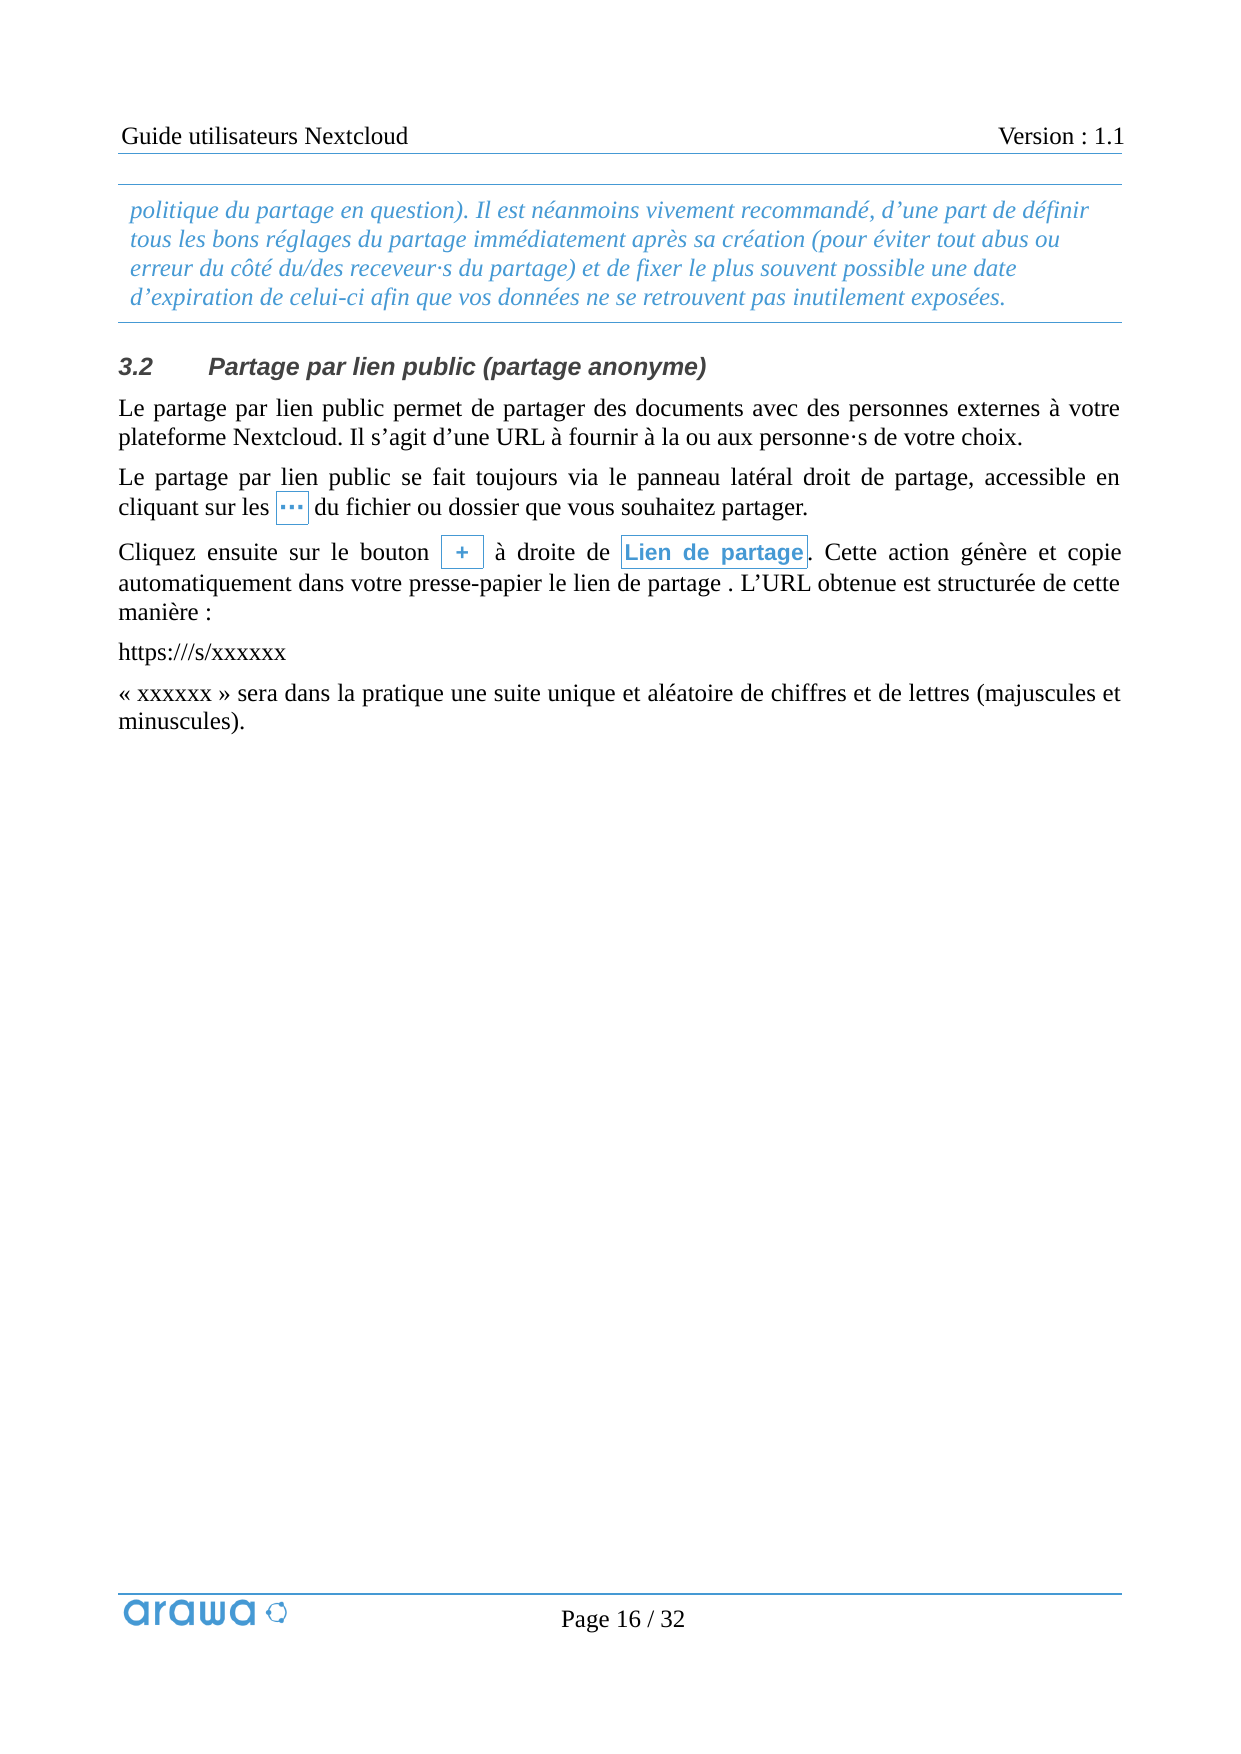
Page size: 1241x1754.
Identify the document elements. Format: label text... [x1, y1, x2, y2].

text Cliquez ensuite sur le bouton + à droite de Lien de partage. Cette action génère et copie automatiquement dans votre presse-papier le lien de partage . L’URL obtenue est structurée de cette manière : [118, 535, 1122, 625]
text Le partage par lien public se fait toujours via le panneau latéral droit de partage, accessible en cliquant sur les ⋅⋅⋅ du fichier ou dossier que vous souhaitez partager. [118, 462, 1122, 524]
text politique du partage en question). Il est néanmoins vivement recommandé, d’une part de définir tous les bons réglages du partage immédiatement après sa création (pour éviter tout abus ou erreur du côté du/des receveur·s du partage) et de fixer le plus souvent possible une date d’expiration de celui-ci afin que vos données ne se retrouvent pas inutilement exposées. [118, 185, 1122, 322]
text https:///s/xxxxxx [118, 637, 1122, 666]
subtitle Partage par lien public (partage anonyme) [118, 352, 1122, 381]
picture [121, 1597, 290, 1628]
text « xxxxxx » sera dans la pratique une suite unique et aléatoire de chiffres et de lettres (majuscules et minuscules). [118, 678, 1122, 735]
text Le partage par lien public permet de partager des documents avec des personnes externes à votre plateforme Nextcloud. Il s’agit d’une URL à fournir à la ou aux personne·s de votre choix. [118, 393, 1122, 451]
